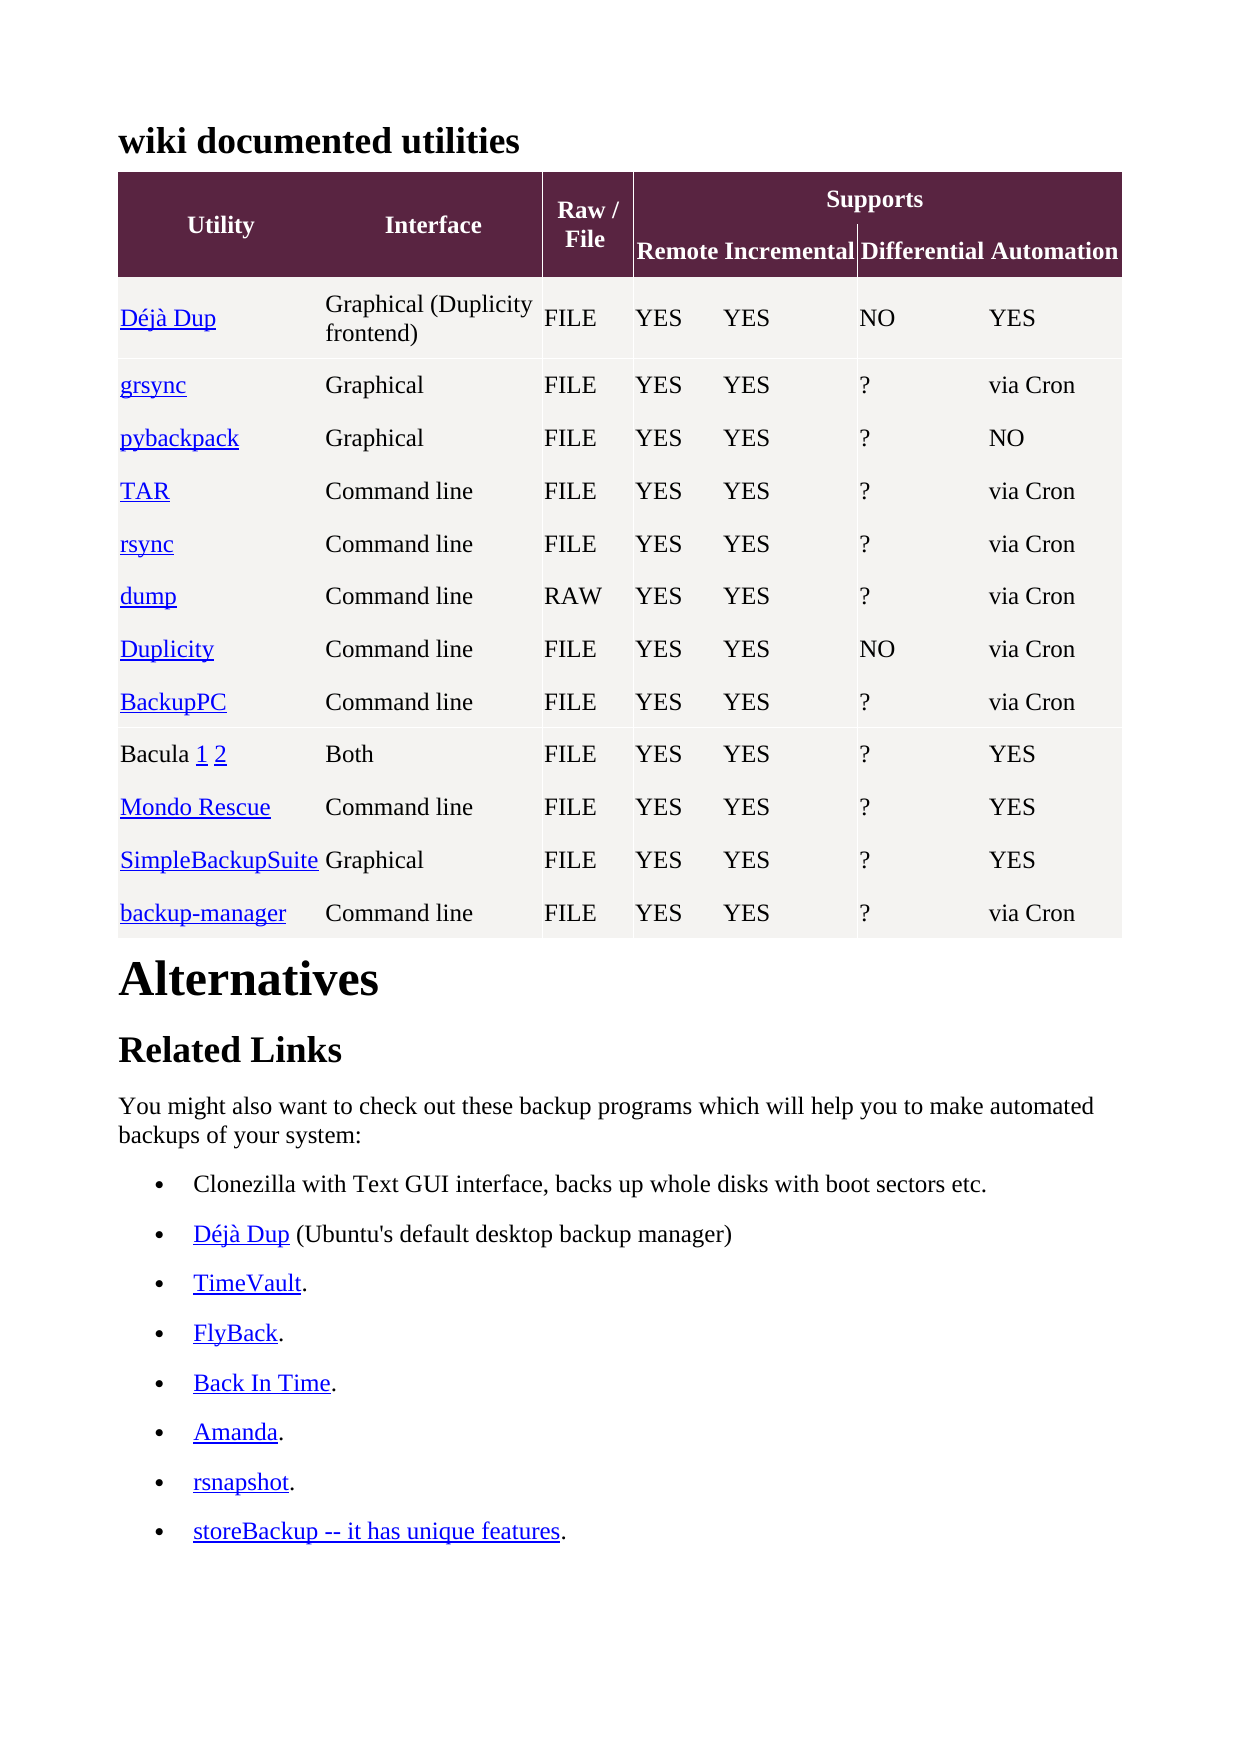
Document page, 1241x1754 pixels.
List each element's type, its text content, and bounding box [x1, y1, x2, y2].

list FlyBack. [156, 1318, 1122, 1347]
table_cell YES [634, 517, 721, 569]
table_cell ? [858, 464, 987, 517]
table_cell Differential [858, 224, 987, 277]
table_cell YES [721, 277, 857, 358]
table_cell YES [634, 833, 721, 886]
table_cell FILE [543, 411, 633, 464]
table_cell YES [721, 675, 857, 727]
table_cell Both [324, 728, 542, 780]
table_cell RAW [543, 569, 633, 622]
table_cell backup-manager [118, 886, 324, 938]
table_cell SimpleBackupSuite [118, 833, 324, 886]
table_cell YES [721, 833, 857, 886]
table_header Utility [118, 172, 324, 277]
table_cell YES [634, 675, 721, 727]
table_cell via Cron [987, 464, 1122, 517]
list storeBackup -- it has unique features. [156, 1516, 1122, 1545]
table_cell grsync [118, 359, 324, 411]
text Related Links [118, 1027, 1122, 1070]
list rsnapshot. [156, 1467, 1122, 1496]
table_cell Graphical [324, 411, 542, 464]
list Déjà Dup (Ubuntu's default desktop backup manager) [156, 1219, 1122, 1248]
table_cell ? [858, 886, 987, 938]
table_cell YES [721, 464, 857, 517]
table_cell via Cron [987, 517, 1122, 569]
table_cell YES [634, 277, 721, 358]
table_cell Command line [324, 517, 542, 569]
table_cell YES [987, 780, 1122, 833]
table_cell YES [721, 359, 857, 411]
table_cell via Cron [987, 569, 1122, 622]
table_cell YES [721, 780, 857, 833]
table_cell FILE [543, 833, 633, 886]
table_cell FILE [543, 622, 633, 675]
table_cell Incremental [721, 224, 857, 277]
table_cell YES [987, 833, 1122, 886]
table_cell NO [858, 277, 987, 358]
table_cell ? [858, 517, 987, 569]
table_cell ? [858, 569, 987, 622]
text You might also want to check out these backup programs which will help you to make automated backups of your system: [118, 1091, 1122, 1148]
table_cell Command line [324, 780, 542, 833]
table_cell dump [118, 569, 324, 622]
table_cell Command line [324, 464, 542, 517]
table_header Supports [634, 172, 1122, 224]
table_cell Command line [324, 886, 542, 938]
table_cell Command line [324, 569, 542, 622]
table_cell FILE [543, 780, 633, 833]
table_cell via Cron [987, 622, 1122, 675]
table_cell Command line [324, 675, 542, 727]
table_cell FILE [543, 728, 633, 780]
table_cell YES [721, 517, 857, 569]
table_cell YES [634, 569, 721, 622]
table_cell YES [634, 464, 721, 517]
table_cell Déjà Dup [118, 277, 324, 358]
list Clonezilla with Text GUI interface, backs up whole disks with boot sectors etc. [156, 1169, 1122, 1198]
table_cell Mondo Rescue [118, 780, 324, 833]
table_cell ? [858, 675, 987, 727]
table_cell YES [987, 277, 1122, 358]
table_cell via Cron [987, 886, 1122, 938]
table_cell ? [858, 728, 987, 780]
table_cell FILE [543, 675, 633, 727]
table_cell FILE [543, 886, 633, 938]
table_cell YES [634, 622, 721, 675]
table_header Raw / File [543, 172, 633, 277]
text wiki documented utilities [118, 118, 1122, 161]
table_cell TAR [118, 464, 324, 517]
table_cell Bacula 1 2 [118, 728, 324, 780]
table_cell ? [858, 833, 987, 886]
list TimeVault. [156, 1268, 1122, 1297]
table_cell ? [858, 411, 987, 464]
table_cell YES [634, 728, 721, 780]
table_cell via Cron [987, 675, 1122, 727]
table_cell ? [858, 359, 987, 411]
table_cell Remote [634, 224, 721, 277]
table_cell YES [634, 359, 721, 411]
table_cell YES [634, 886, 721, 938]
table_cell YES [987, 728, 1122, 780]
table_cell YES [721, 411, 857, 464]
table_cell FILE [543, 464, 633, 517]
table_cell FILE [543, 359, 633, 411]
table_cell FILE [543, 277, 633, 358]
table_cell YES [721, 622, 857, 675]
table_header Interface [324, 172, 542, 277]
table_cell NO [987, 411, 1122, 464]
table_cell Duplicity [118, 622, 324, 675]
text Alternatives [118, 949, 1122, 1006]
table_cell via Cron [987, 359, 1122, 411]
list Back In Time. [156, 1368, 1122, 1396]
table_cell Graphical [324, 359, 542, 411]
table_cell YES [721, 569, 857, 622]
table_cell Automation [987, 224, 1122, 277]
table_cell YES [634, 411, 721, 464]
table_cell YES [634, 780, 721, 833]
table_cell BackupPC [118, 675, 324, 727]
table_cell YES [721, 886, 857, 938]
table_cell NO [858, 622, 987, 675]
table_cell YES [721, 728, 857, 780]
table_cell pybackpack [118, 411, 324, 464]
table_cell ? [858, 780, 987, 833]
table_cell Graphical (Duplicity frontend) [324, 277, 542, 358]
table_cell Command line [324, 622, 542, 675]
table_cell FILE [543, 517, 633, 569]
list Amanda. [156, 1417, 1122, 1446]
table_cell rsync [118, 517, 324, 569]
table_cell Graphical [324, 833, 542, 886]
